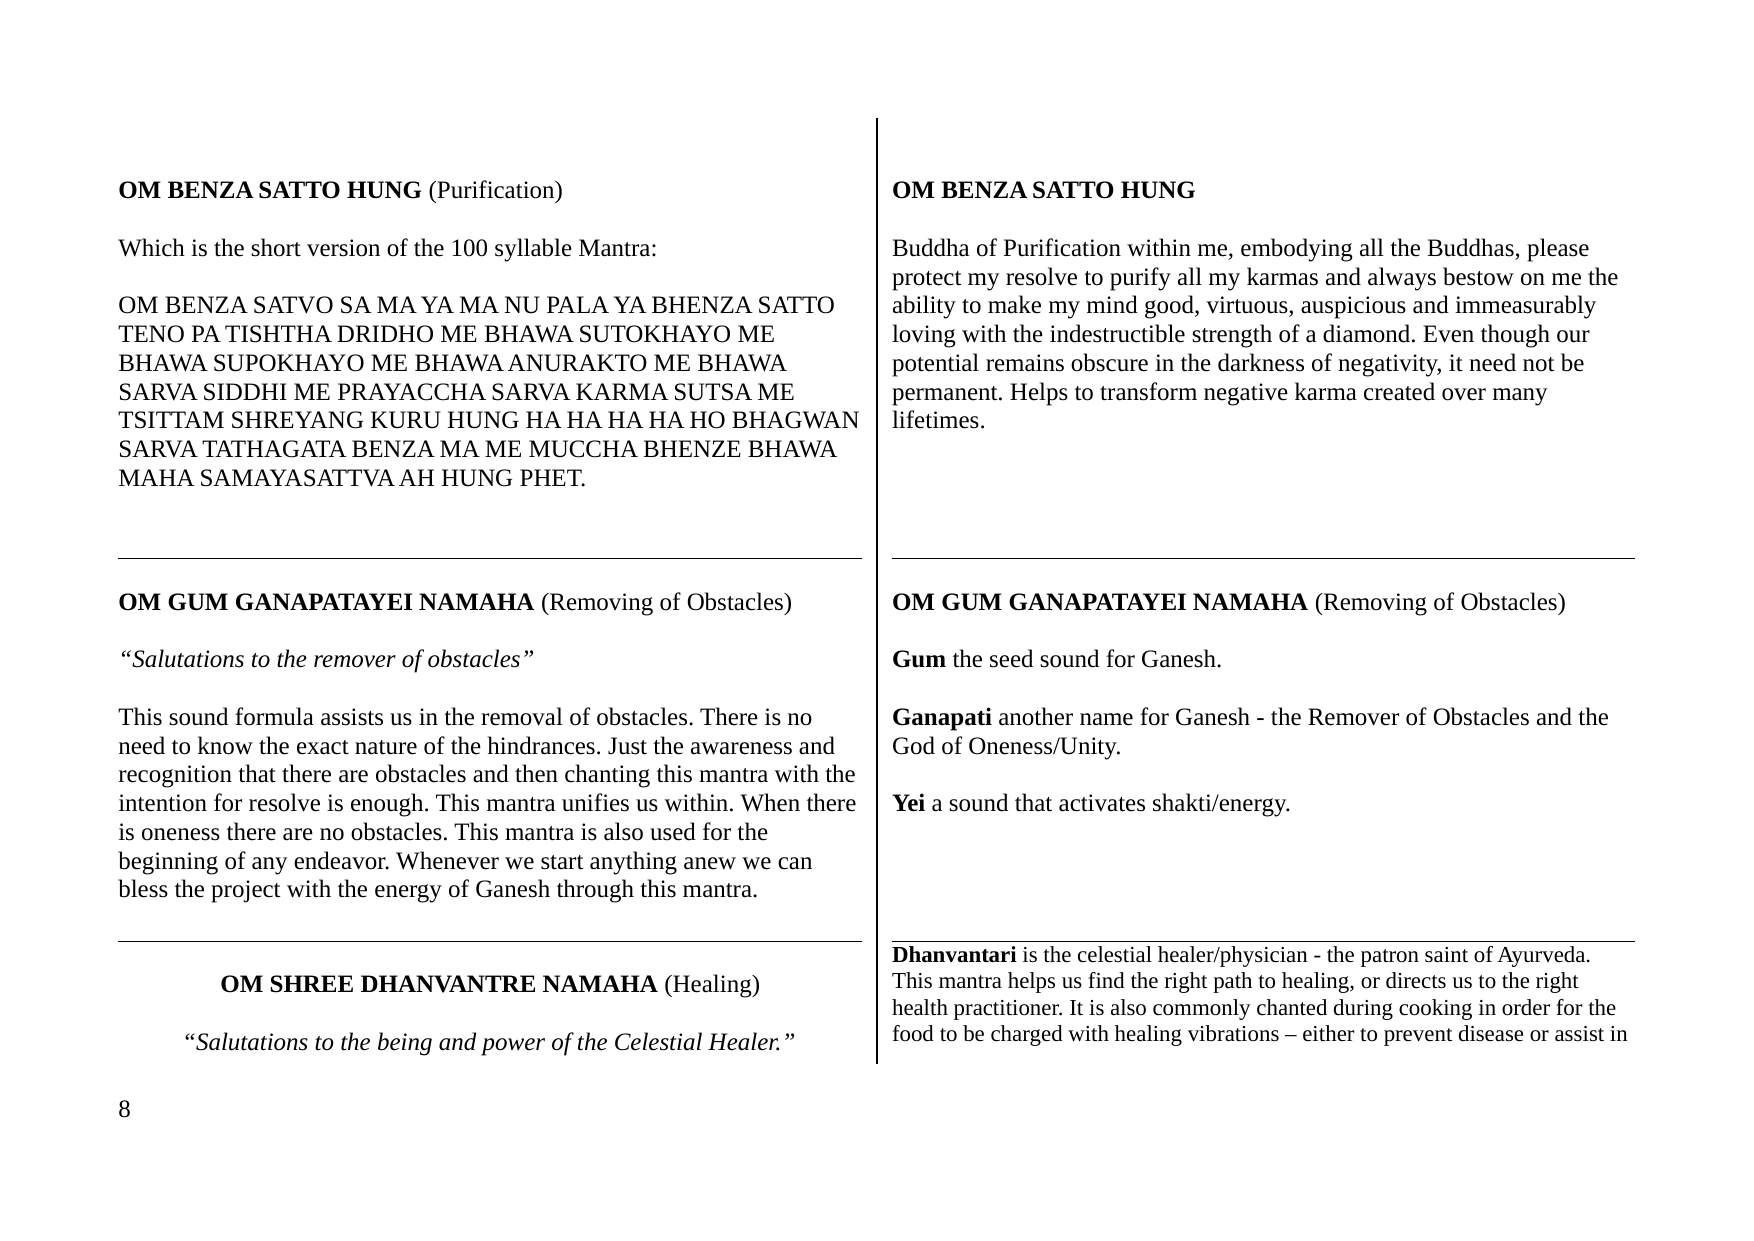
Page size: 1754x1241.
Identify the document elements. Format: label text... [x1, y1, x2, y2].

text Dhanvantari is the celestial healer/physician - the patron saint of Ayurveda. This mantra helps us find the right path to healing, or directs us to the right health practitioner. It is also commonly chanted during cooking in order for the food to be charged with healing vibrations – either to prevent disease or assist in [892, 942, 1635, 1046]
text OM BENZA SATTO HUNG [892, 176, 1635, 204]
text God of Oneness/Unity. [892, 731, 1635, 759]
text Yei a sound that activates shakti/energy. [892, 788, 1635, 817]
text OM BENZA SATVO SA MA YA MA NU PALA YA BHENZA SATTO TENO PA TISHTHA DRIDHO ME BHAWA SUTOKHAYO ME BHAWA SUPOKHAYO ME BHAWA ANURAKTO ME BHAWA SARVA SIDDHI ME PRAYACCHA SARVA KARMA SUTSA ME [118, 291, 862, 406]
text This sound formula assists us in the removal of obstacles. There is no need to know the exact nature of the hindrances. Just the awareness and recognition that there are obstacles and then chanting this mantra with the intention for resolve is enough. This mantra unifies us within. When there is oneness there are no obstacles. This mantra is also used for the beginning of any endeavor. Whenever we start anything anew we can bless the project with the energy of Ganesh through this mantra. [118, 702, 862, 903]
text “Salutations to the remover of obstacles” [118, 644, 862, 673]
text Ganapati another name for Ganesh - the Remover of Obstacles and the [892, 702, 1635, 731]
text Gum the seed sound for Ganesh. [892, 644, 1635, 673]
text OM GUM GANAPATAYEI NAMAHA (Removing of Obstacles) [118, 587, 862, 616]
text OM GUM GANAPATAYEI NAMAHA (Removing of Obstacles) [892, 587, 1635, 616]
text Buddha of Purification within me, embodying all the Buddhas, please protect my resolve to purify all my karmas and always bestow on me the ability to make my mind good, virtuous, auspicious and immeasurably loving with the indestructible strength of a diamond. Even though our potential remains obscure in the darkness of negativity, it need not be permanent. Helps to transform negative karma created over many lifetimes. [892, 233, 1635, 434]
text TSITTAM SHREYANG KURU HUNG HA HA HA HA HO BHAGWAN SARVA TATHAGATA BENZA MA ME MUCCHA BHENZE BHAWA MAHA SAMAYASATTVA AH HUNG PHET. [118, 406, 862, 492]
text OM BENZA SATTO HUNG (Purification) [118, 176, 862, 204]
text “Salutations to the being and power of the Celestial Healer.” [118, 1027, 862, 1056]
text Which is the short version of the 100 syllable Mantra: [118, 233, 862, 262]
text OM SHREE DHANVANTRE NAMAHA (Healing) [118, 969, 862, 998]
